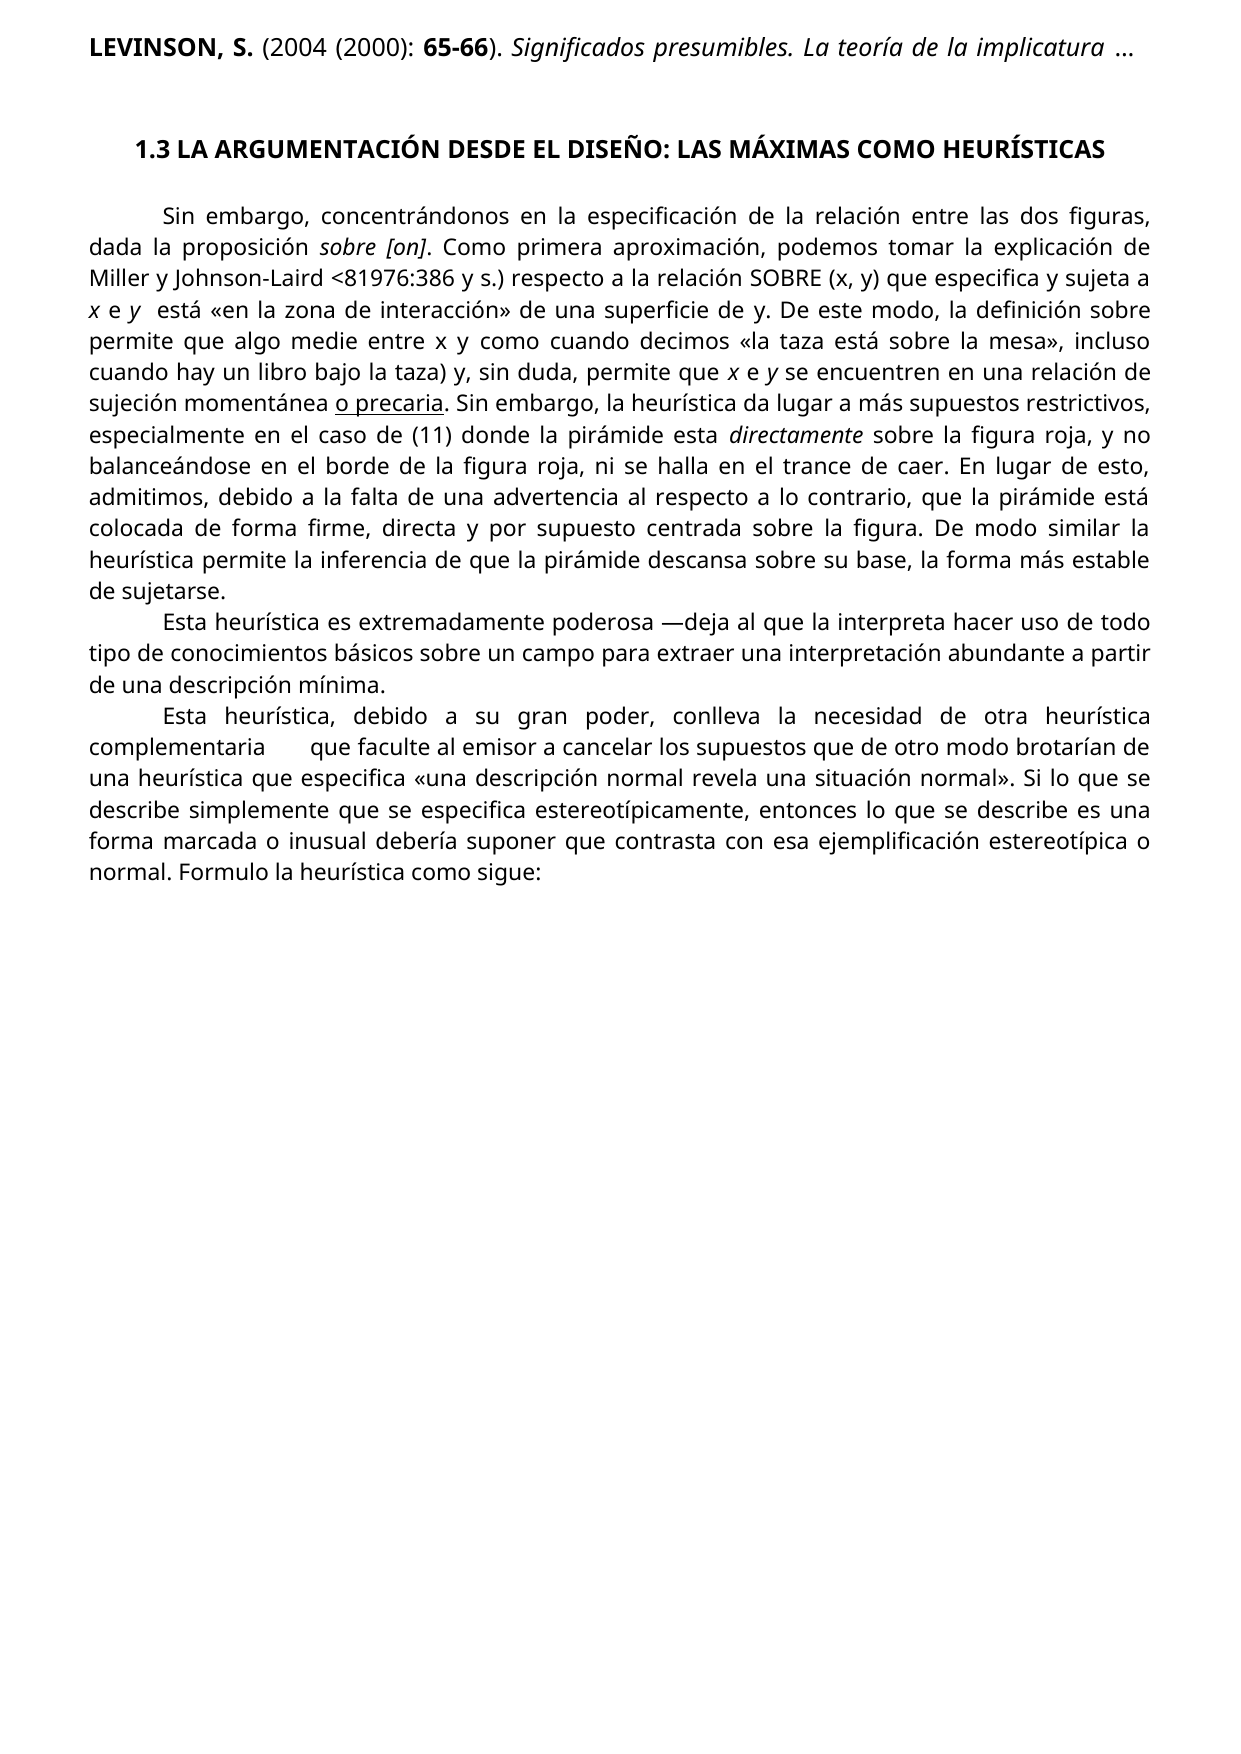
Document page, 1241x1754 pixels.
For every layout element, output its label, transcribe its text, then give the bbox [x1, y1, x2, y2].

text Esta heurística, debido a su gran poder, conlleva la necesidad de otra heurística complementaria que faculte al emisor a cancelar los supuestos que de otro modo brotarían de una heurística que especifica «una descripción normal revela una situación normal». Si lo que se describe simplemente que se especifica estereotípicamente, entonces lo que se describe es una forma marcada o inusual debería suponer que contrasta con esa ejemplificación estereotípica o normal. Formulo la heurística como sigue: [88, 700, 1152, 887]
text Esta heurística es extremadamente poderosa —deja al que la interpreta hacer uso de todo tipo de conocimientos básicos sobre un campo para extraer una interpretación abundante a partir de una descripción mínima. [88, 606, 1152, 700]
text 1.3 LA ARGUMENTACIÓN DESDE EL DISEÑO: LAS MÁXIMAS COMO HEURÍSTICAS [88, 132, 1152, 166]
text LEVINSON, S. (2004 (2000): 65-66). Significados presumibles. La teoría de la implicatura … [88, 29, 1152, 115]
text Sin embargo, concentrándonos en la especificación de la relación entre las dos figuras, dada la proposición sobre [on]. Como primera aproximación, podemos tomar la explicación de Miller y Johnson-Laird <81976:386 y s.) respecto a la relación SOBRE (x, y) que especifica y sujeta a x e y está «en la zona de interacción» de una superficie de y. De este modo, la definición sobre permite que algo medie entre x y como cuando decimos «la taza está sobre la mesa», incluso cuando hay un libro bajo la taza) y, sin duda, permite que x e y se encuentren en una relación de sujeción momentánea o precaria. Sin embargo, la heurística da lugar a más supuestos restrictivos, especialmente en el caso de (11) donde la pirámide esta directamente sobre la figura roja, y no balanceándose en el borde de la figura roja, ni se halla en el trance de caer. En lugar de esto, admitimos, debido a la falta de una advertencia al respecto a lo contrario, que la pirámide está colocada de forma firme, directa y por supuesto centrada sobre la figura. De modo similar la heurística permite la inferencia de que la pirámide descansa sobre su base, la forma más estable de sujetarse. [88, 200, 1152, 606]
